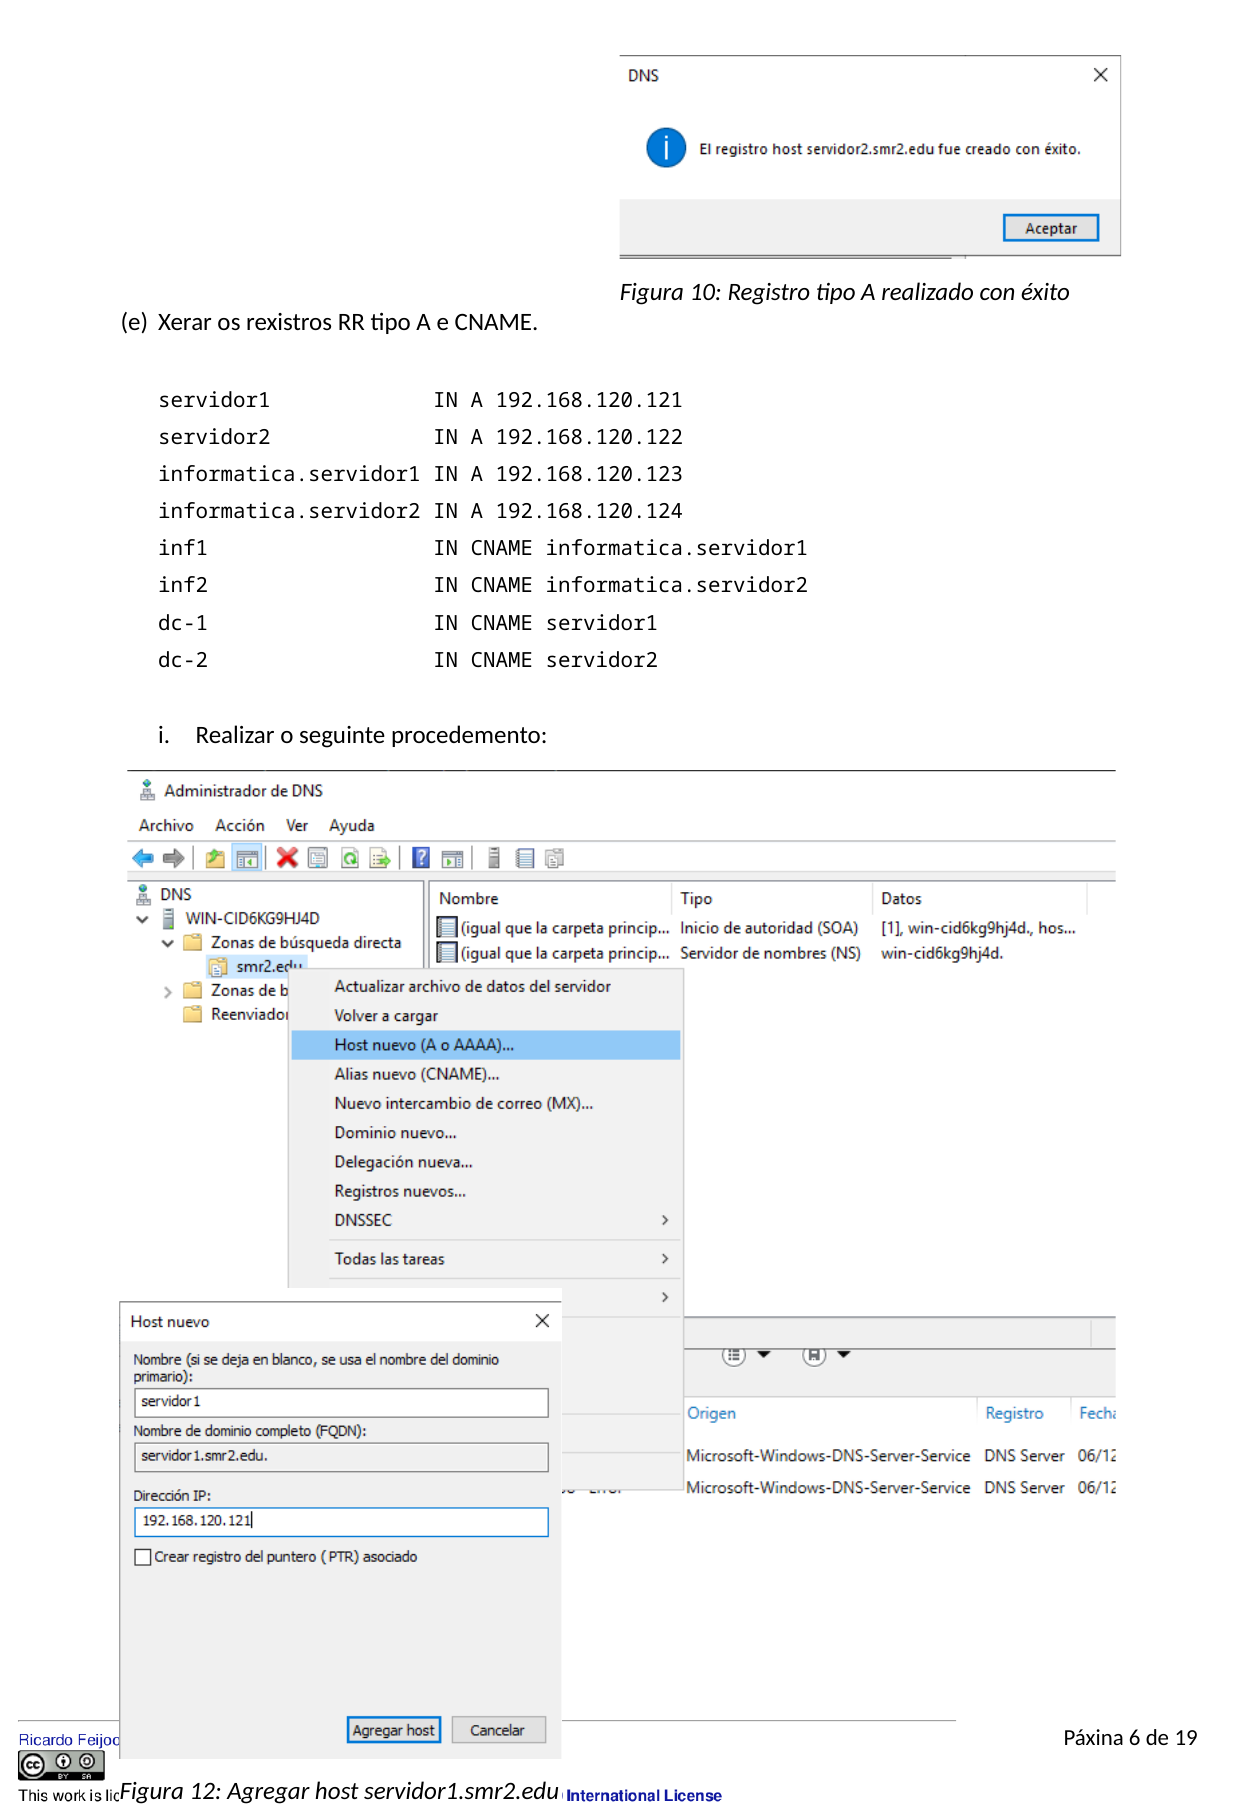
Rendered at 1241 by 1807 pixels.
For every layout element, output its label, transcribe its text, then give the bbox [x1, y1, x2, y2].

list inf2 IN CNAME informatica.servidor2 [120, 571, 1197, 599]
list Figura 10: Agregar host servidor1.smr2.edu [119, 1759, 562, 1806]
list informatica.servidor2 IN A 192.168.120.124 [120, 496, 1197, 525]
list Realizar o seguinte procedemento: [158, 719, 1197, 749]
picture [8, 770, 1116, 1806]
list inf1 IN CNAME informatica.servidor1 [120, 533, 1197, 562]
list informatica.servidor1 IN A 192.168.120.123 [120, 459, 1197, 487]
list dc-2 IN CNAME servidor2 [120, 645, 1197, 673]
list Figura 9: Registro tipo A [562, 1496, 1116, 1543]
picture [619, 55, 1122, 259]
list Xerar os rexistros RR tipo A e CNAME. [120, 30, 1197, 337]
list servidor1 IN A 192.168.120.121 [120, 385, 1197, 413]
list servidor2 IN A 192.168.120.122 [120, 422, 1197, 450]
text Figura 13: Registro tipo A realizado con éxito [619, 259, 1121, 306]
list dc-1 IN CNAME servidor1 [120, 608, 1197, 636]
